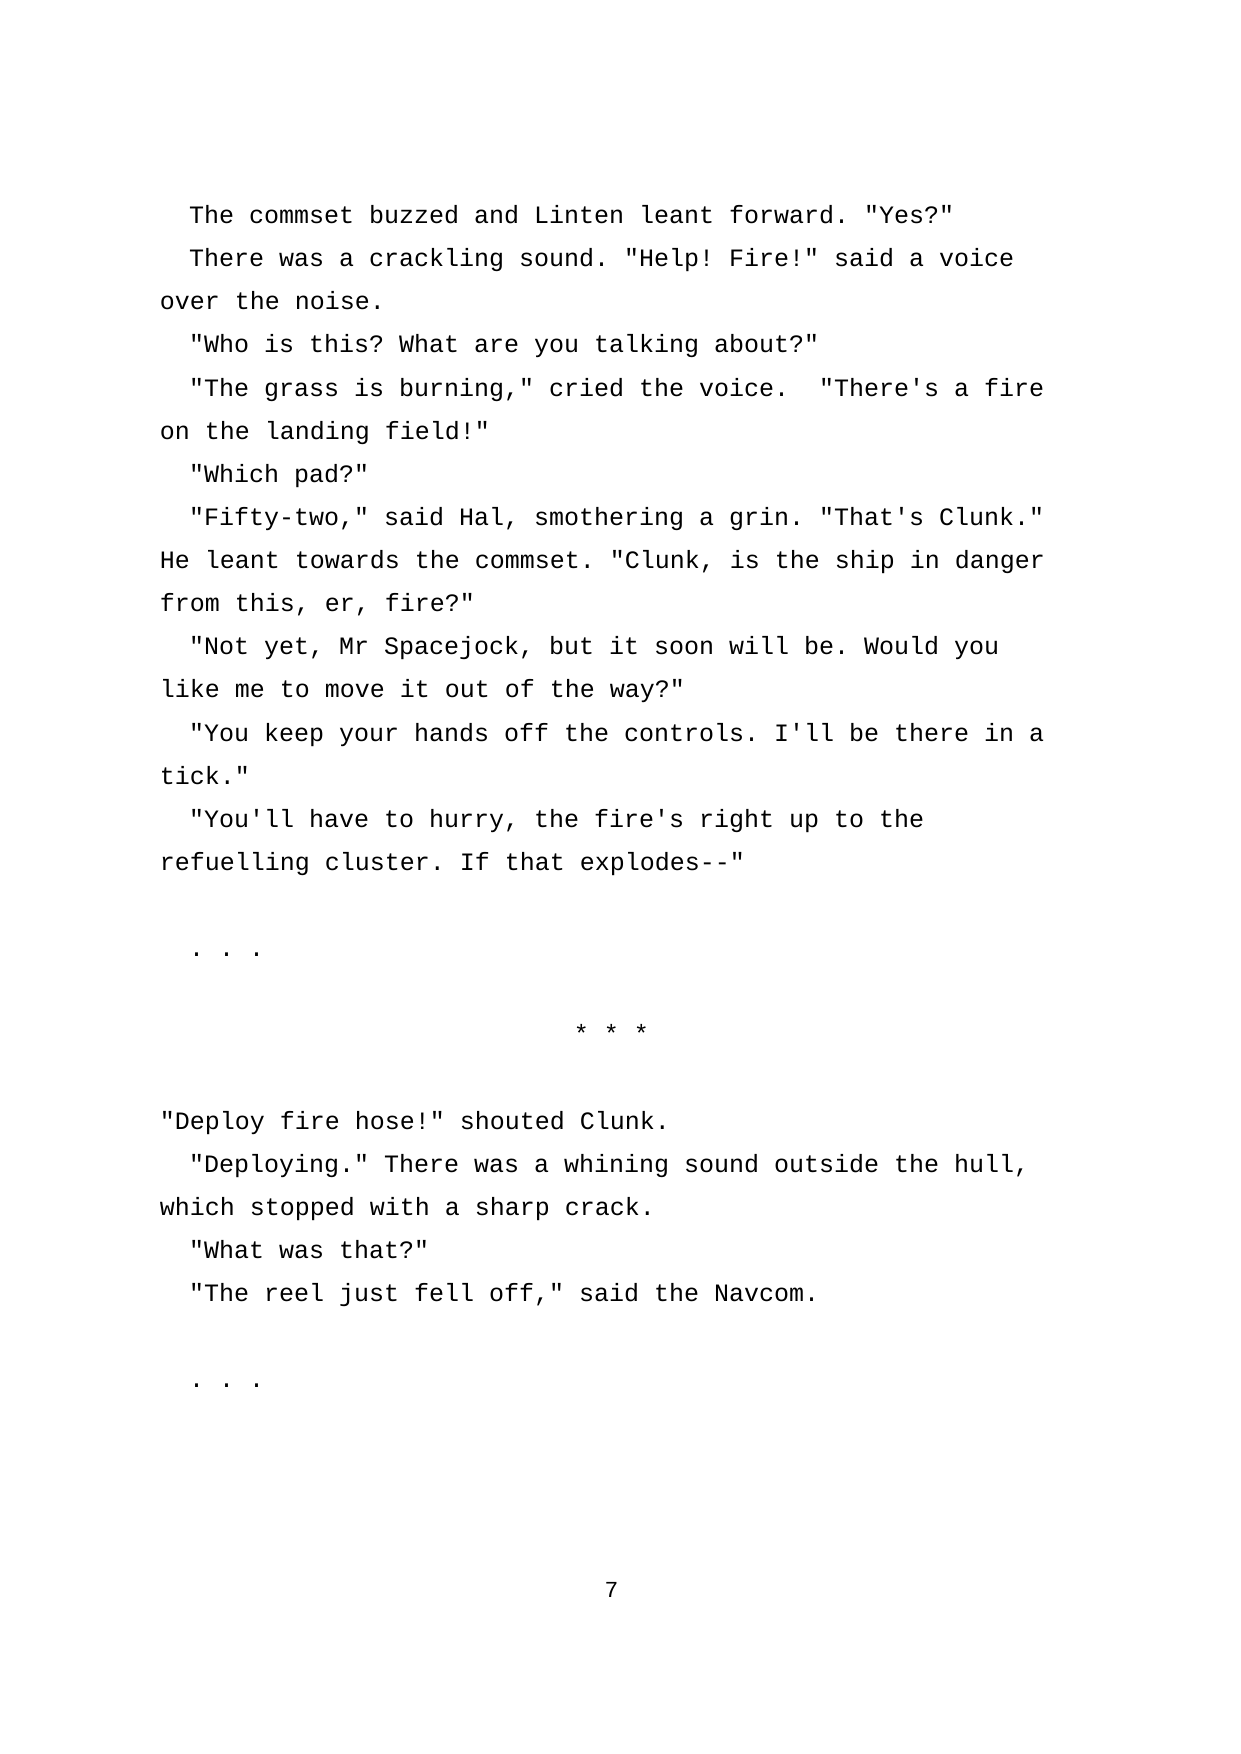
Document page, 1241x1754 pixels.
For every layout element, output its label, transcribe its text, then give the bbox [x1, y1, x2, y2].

text . . . [159, 1353, 1063, 1396]
text The commset buzzed and Linten leant forward. "Yes?" [159, 189, 1063, 232]
text . . . [159, 922, 1063, 965]
text "Fifty-two," said Hal, smothering a grin. "That's Clunk." He leant towards the commset. "Clunk, is the ship in danger from this, er, fire?" [159, 491, 1063, 620]
text "Not yet, Mr Spacejock, but it soon will be. Would you like me to move it out of the way?" [159, 620, 1063, 706]
text "What was that?" [159, 1224, 1063, 1267]
subtitle * * * [159, 1008, 1063, 1051]
text There was a crackling sound. "Help! Fire!" said a voice over the noise. [159, 232, 1063, 318]
text "Deploying." There was a whining sound outside the hull, which stopped with a sharp crack. [159, 1138, 1063, 1224]
text "The reel just fell off," said the Navcom. [159, 1267, 1063, 1310]
text "You'll have to hurry, the fire's right up to the refuelling cluster. If that explodes--" [159, 793, 1063, 879]
text "Which pad?" [159, 448, 1063, 491]
text "You keep your hands off the controls. I'll be there in a tick." [159, 706, 1063, 793]
text "The grass is burning," cried the voice. "There's a fire on the landing field!" [159, 361, 1063, 448]
text "Who is this? What are you talking about?" [159, 318, 1063, 361]
text "Deploy fire hose!" shouted Clunk. [159, 1094, 1063, 1138]
